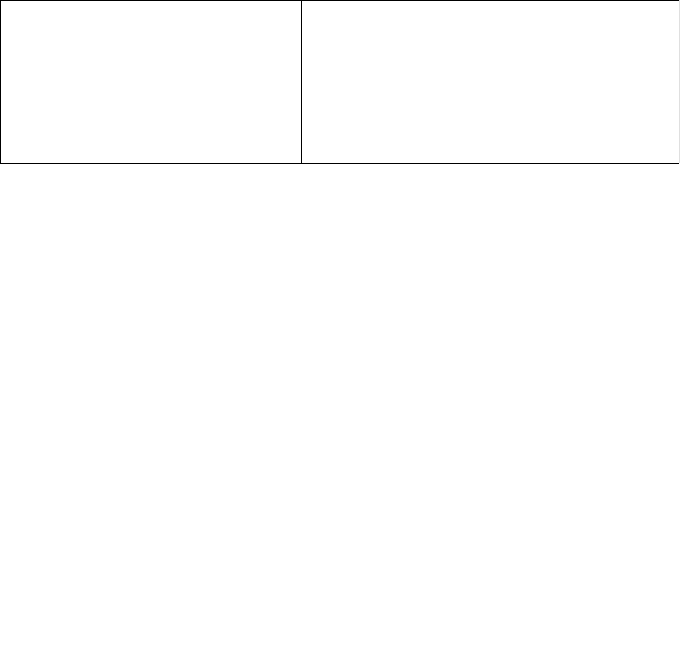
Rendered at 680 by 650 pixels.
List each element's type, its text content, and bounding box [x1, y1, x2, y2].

table_cell </for> [0, 192, 679, 221]
table_cell [302, 1, 679, 162]
table_cell <load(record, 'q_x_pack', mode='string', position=1)><load(record, 'q_x_pack')> <load(record, 'order_deadline', mode='string', position=1)><date_reformat(load(record, 'order_deadline'), 'it')> [1, 1, 301, 162]
table_cell </for> [0, 164, 679, 192]
